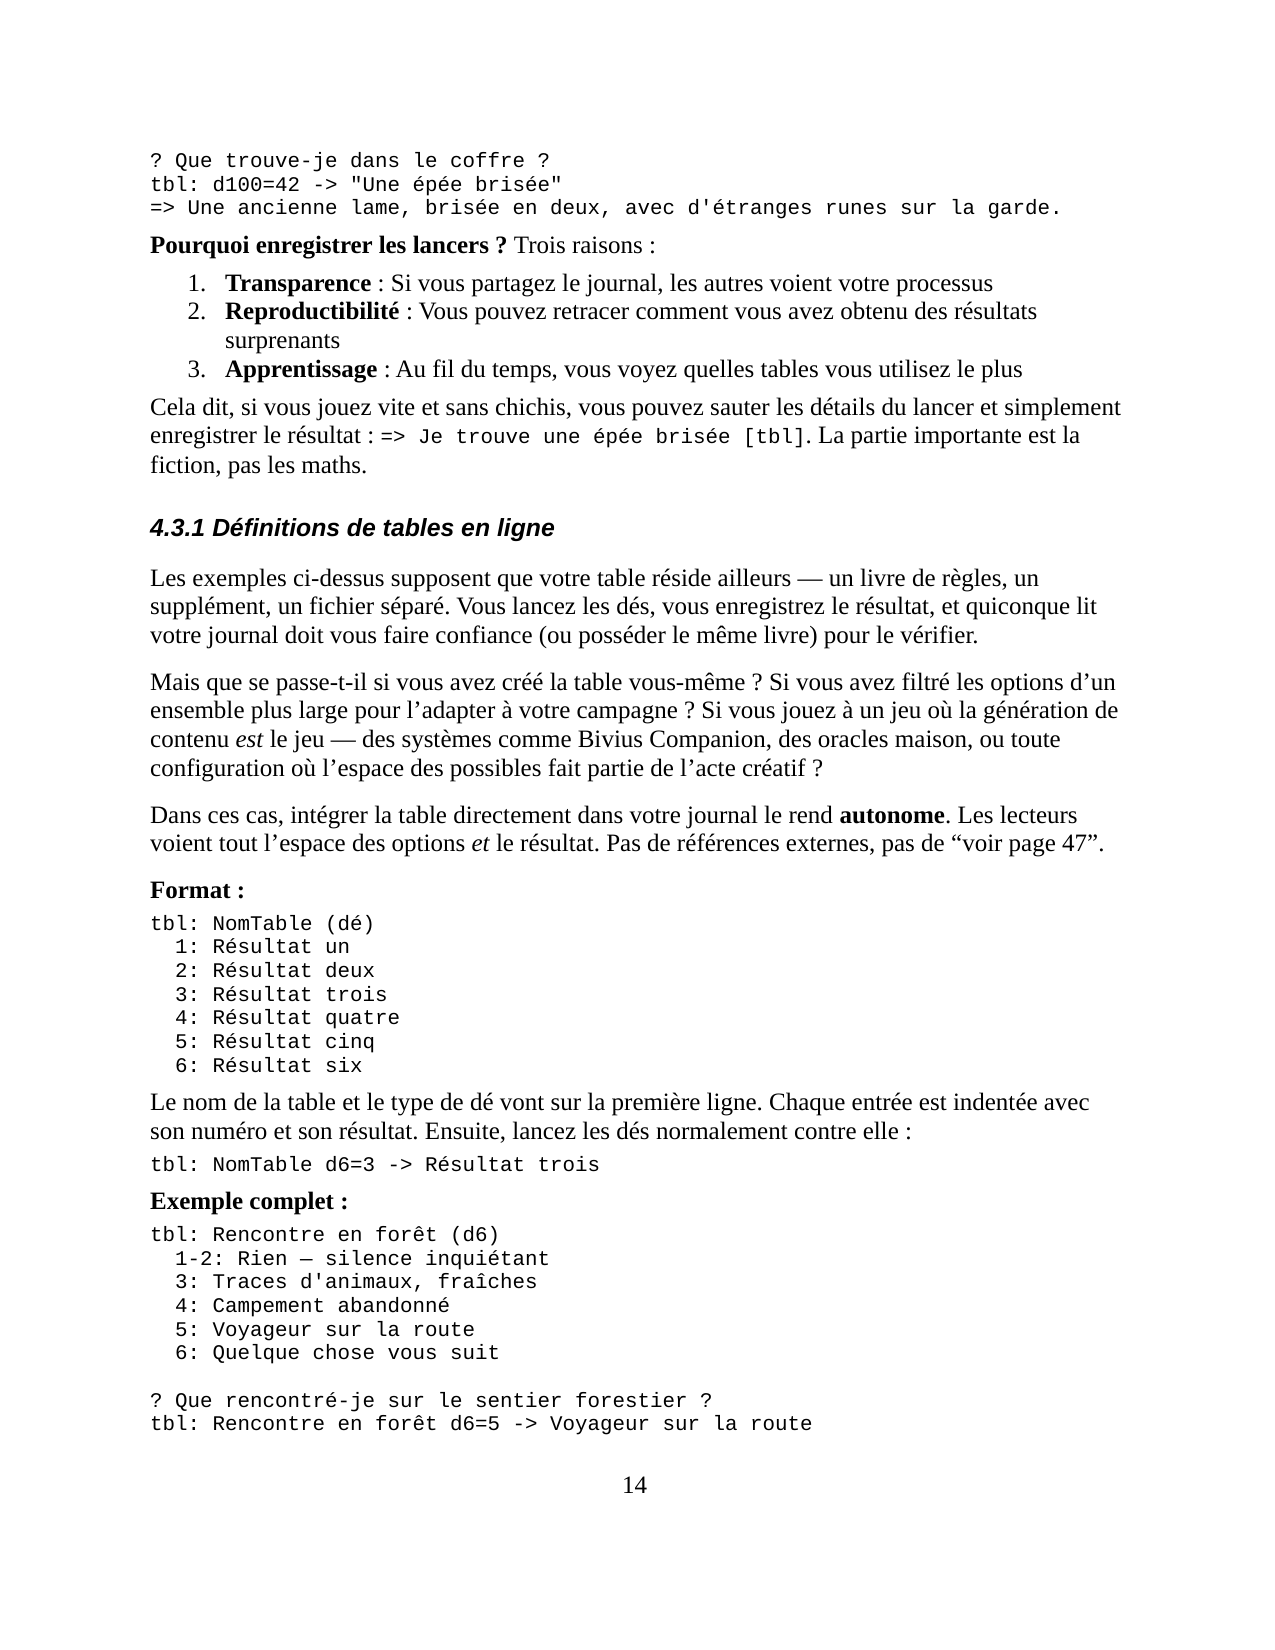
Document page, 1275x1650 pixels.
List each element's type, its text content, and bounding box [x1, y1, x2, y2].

list Reproductibilité : Vous pouvez retracer comment vous avez obtenu des résultats surprenants [187, 296, 1125, 354]
text Exemple complet : [150, 1186, 1125, 1215]
text tbl: NomTable d6=3 -> Résultat trois [150, 1154, 1125, 1177]
subtitle 4.3.1 Définitions de tables en ligne [150, 513, 1125, 541]
text 3: Résultat trois [150, 984, 1125, 1007]
text Pourquoi enregistrer les lancers ? Trois raisons : [150, 230, 1125, 259]
text 6: Résultat six [150, 1055, 1125, 1078]
text 5: Voyageur sur la route [150, 1319, 1125, 1342]
list Transparence : Si vous partagez le journal, les autres voient votre processus [187, 268, 1125, 296]
text ? Que rencontré-je sur le sentier forestier ? [150, 1389, 1125, 1413]
text 2: Résultat deux [150, 960, 1125, 984]
text Format : [150, 875, 1125, 904]
text tbl: Rencontre en forêt (d6) [150, 1224, 1125, 1248]
text tbl: NomTable (dé) [150, 913, 1125, 936]
list Apprentissage : Au fil du temps, vous voyez quelles tables vous utilisez le plus [187, 354, 1125, 383]
text tbl: d100=42 -> "Une épée brisée" [150, 174, 1125, 197]
text Les exemples ci-dessus supposent que votre table réside ailleurs — un livre de règles, un supplément, un fichier séparé. Vous lancez les dés, vous enregistrez le résultat, et quiconque lit votre journal doit vous faire confiance (ou posséder le même livre) pour le vérifier. [150, 563, 1125, 649]
text tbl: Rencontre en forêt d6=5 -> Voyageur sur la route [150, 1413, 1125, 1437]
text Dans ces cas, intégrer la table directement dans votre journal le rend autonome. Les lecteurs voient tout l’espace des options et le résultat. Pas de références externes, pas de “voir page 47”. [150, 800, 1125, 857]
text => Une ancienne lame, brisée en deux, avec d'étranges runes sur la garde. [150, 197, 1125, 221]
text Cela dit, si vous jouez vite et sans chichis, vous pouvez sauter les détails du lancer et simplement enregistrer le résultat : => Je trouve une épée brisée [tbl]. La partie importante est la fiction, pas les maths. [150, 392, 1125, 479]
text ? Que trouve-je dans le coffre ? [150, 150, 1125, 174]
text Le nom de la table et le type de dé vont sur la première ligne. Chaque entrée est indentée avec son numéro et son résultat. Ensuite, lancez les dés normalement contre elle : [150, 1087, 1125, 1145]
text 1-2: Rien — silence inquiétant [150, 1248, 1125, 1271]
text 3: Traces d'animaux, fraîches [150, 1271, 1125, 1295]
text 5: Résultat cinq [150, 1031, 1125, 1055]
text 6: Quelque chose vous suit [150, 1342, 1125, 1366]
text 4: Campement abandonné [150, 1295, 1125, 1319]
text Mais que se passe-t-il si vous avez créé la table vous-même ? Si vous avez filtré les options d’un ensemble plus large pour l’adapter à votre campagne ? Si vous jouez à un jeu où la génération de contenu est le jeu — des systèmes comme Bivius Companion, des oracles maison, ou toute configuration où l’espace des possibles fait partie de l’acte créatif ? [150, 667, 1125, 782]
text 4: Résultat quatre [150, 1007, 1125, 1031]
text 1: Résultat un [150, 936, 1125, 960]
